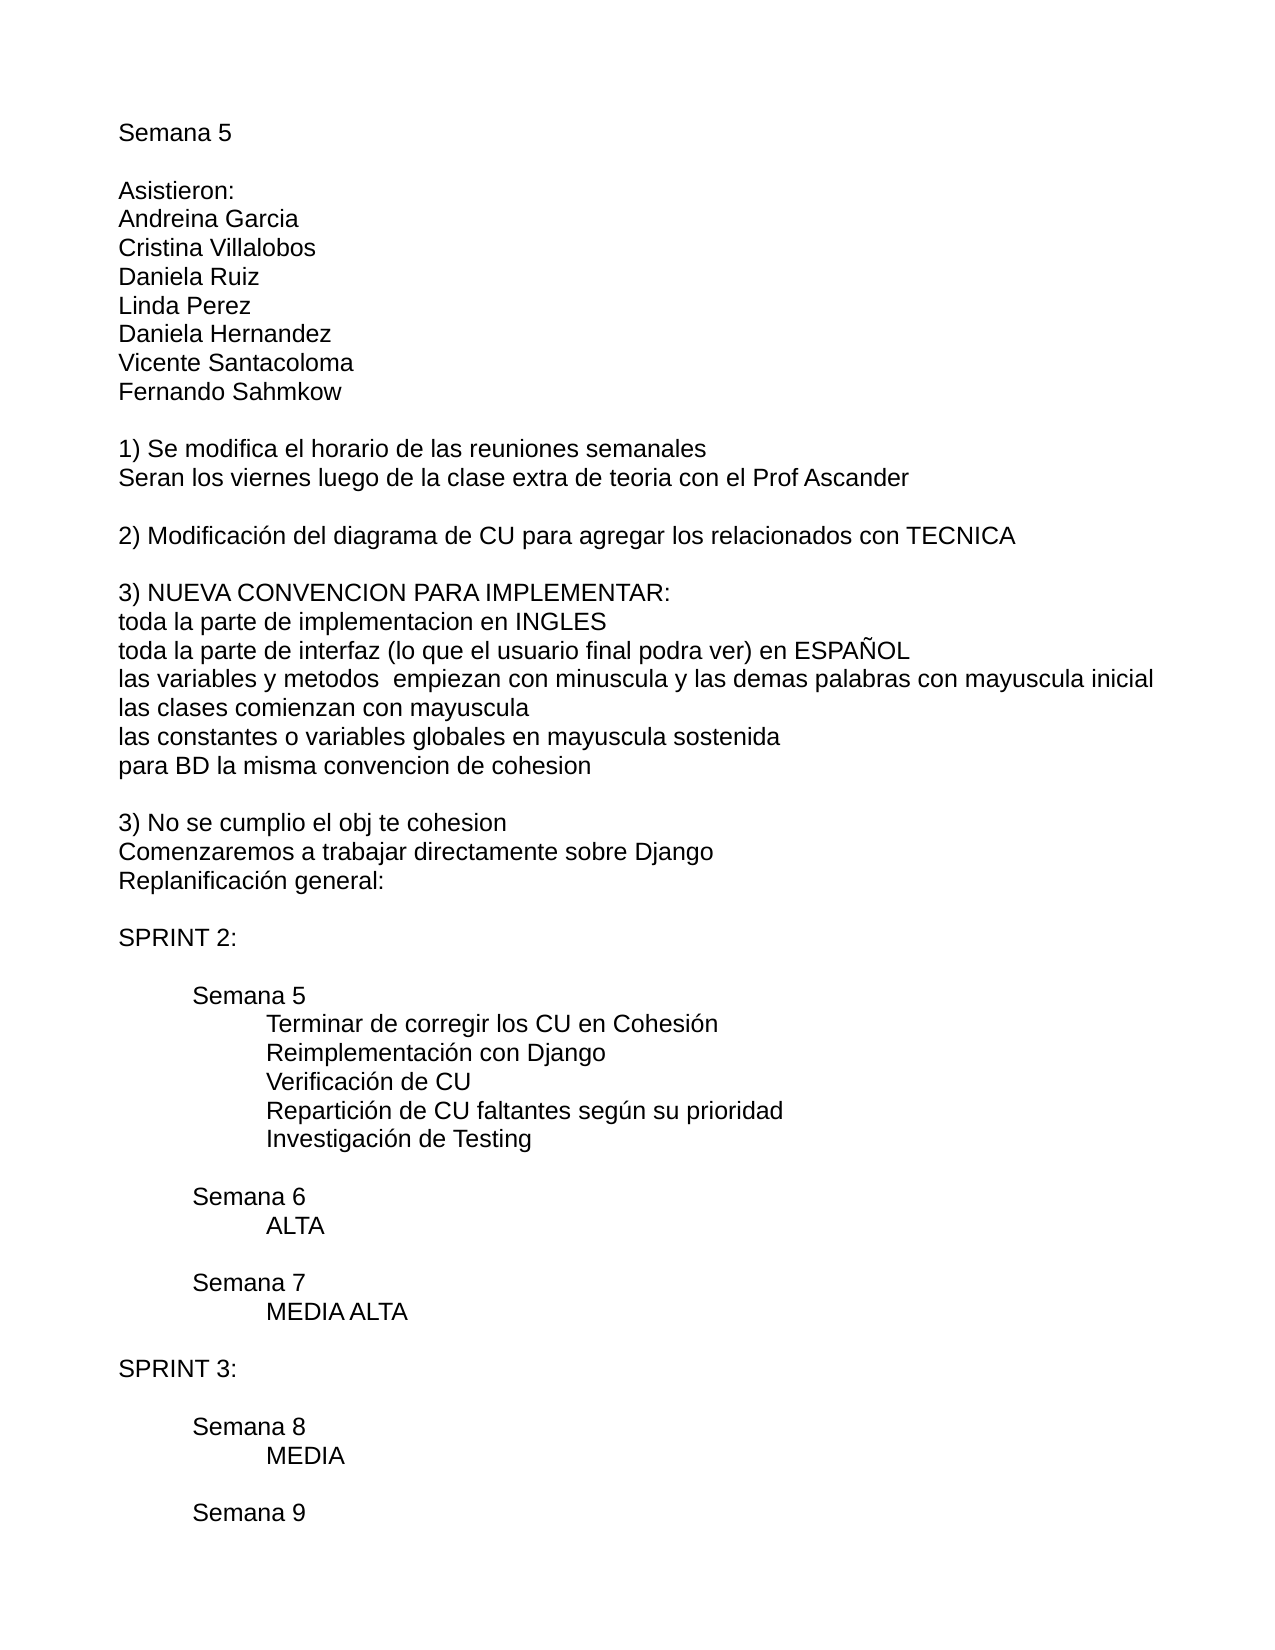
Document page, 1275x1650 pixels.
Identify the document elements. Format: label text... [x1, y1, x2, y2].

text Semana 9 [118, 1498, 1157, 1527]
text toda la parte de implementacion en INGLES [118, 607, 1157, 636]
text las variables y metodos empiezan con minuscula y las demas palabras con mayuscula inicial [118, 664, 1157, 693]
text Investigación de Testing [118, 1124, 1157, 1153]
text Asistieron: [118, 176, 1157, 204]
text Semana 5 [118, 981, 1157, 1009]
text Semana 5 [118, 118, 1157, 147]
text ALTA [118, 1211, 1157, 1239]
text Fernando Sahmkow [118, 377, 1157, 406]
text Linda Perez [118, 291, 1157, 319]
text Seran los viernes luego de la clase extra de teoria con el Prof Ascander [118, 463, 1157, 492]
text SPRINT 3: [118, 1354, 1157, 1383]
text Cristina Villalobos [118, 233, 1157, 262]
text Comenzaremos a trabajar directamente sobre Django [118, 837, 1157, 866]
text toda la parte de interfaz (lo que el usuario final podra ver) en ESPAÑOL [118, 636, 1157, 664]
text para BD la misma convencion de cohesion [118, 751, 1157, 779]
text Replanificación general: [118, 866, 1157, 894]
text Repartición de CU faltantes según su prioridad [118, 1096, 1157, 1124]
text Semana 6 [118, 1182, 1157, 1211]
text Semana 7 [118, 1268, 1157, 1297]
text MEDIA ALTA [118, 1297, 1157, 1326]
text las clases comienzan con mayuscula [118, 693, 1157, 722]
text las constantes o variables globales en mayuscula sostenida [118, 722, 1157, 751]
text 3) NUEVA CONVENCION PARA IMPLEMENTAR: [118, 578, 1157, 607]
text MEDIA [118, 1441, 1157, 1469]
text SPRINT 2: [118, 923, 1157, 952]
text Verificación de CU [118, 1067, 1157, 1096]
text 3) No se cumplio el obj te cohesion [118, 808, 1157, 837]
text Reimplementación con Django [118, 1038, 1157, 1067]
text Daniela Hernandez [118, 319, 1157, 348]
text Vicente Santacoloma [118, 348, 1157, 377]
text 1) Se modifica el horario de las reuniones semanales [118, 434, 1157, 463]
text 2) Modificación del diagrama de CU para agregar los relacionados con TECNICA [118, 521, 1157, 549]
text Terminar de corregir los CU en Cohesión [118, 1009, 1157, 1038]
text Semana 8 [118, 1412, 1157, 1441]
text Daniela Ruiz [118, 262, 1157, 291]
text Andreina Garcia [118, 204, 1157, 233]
